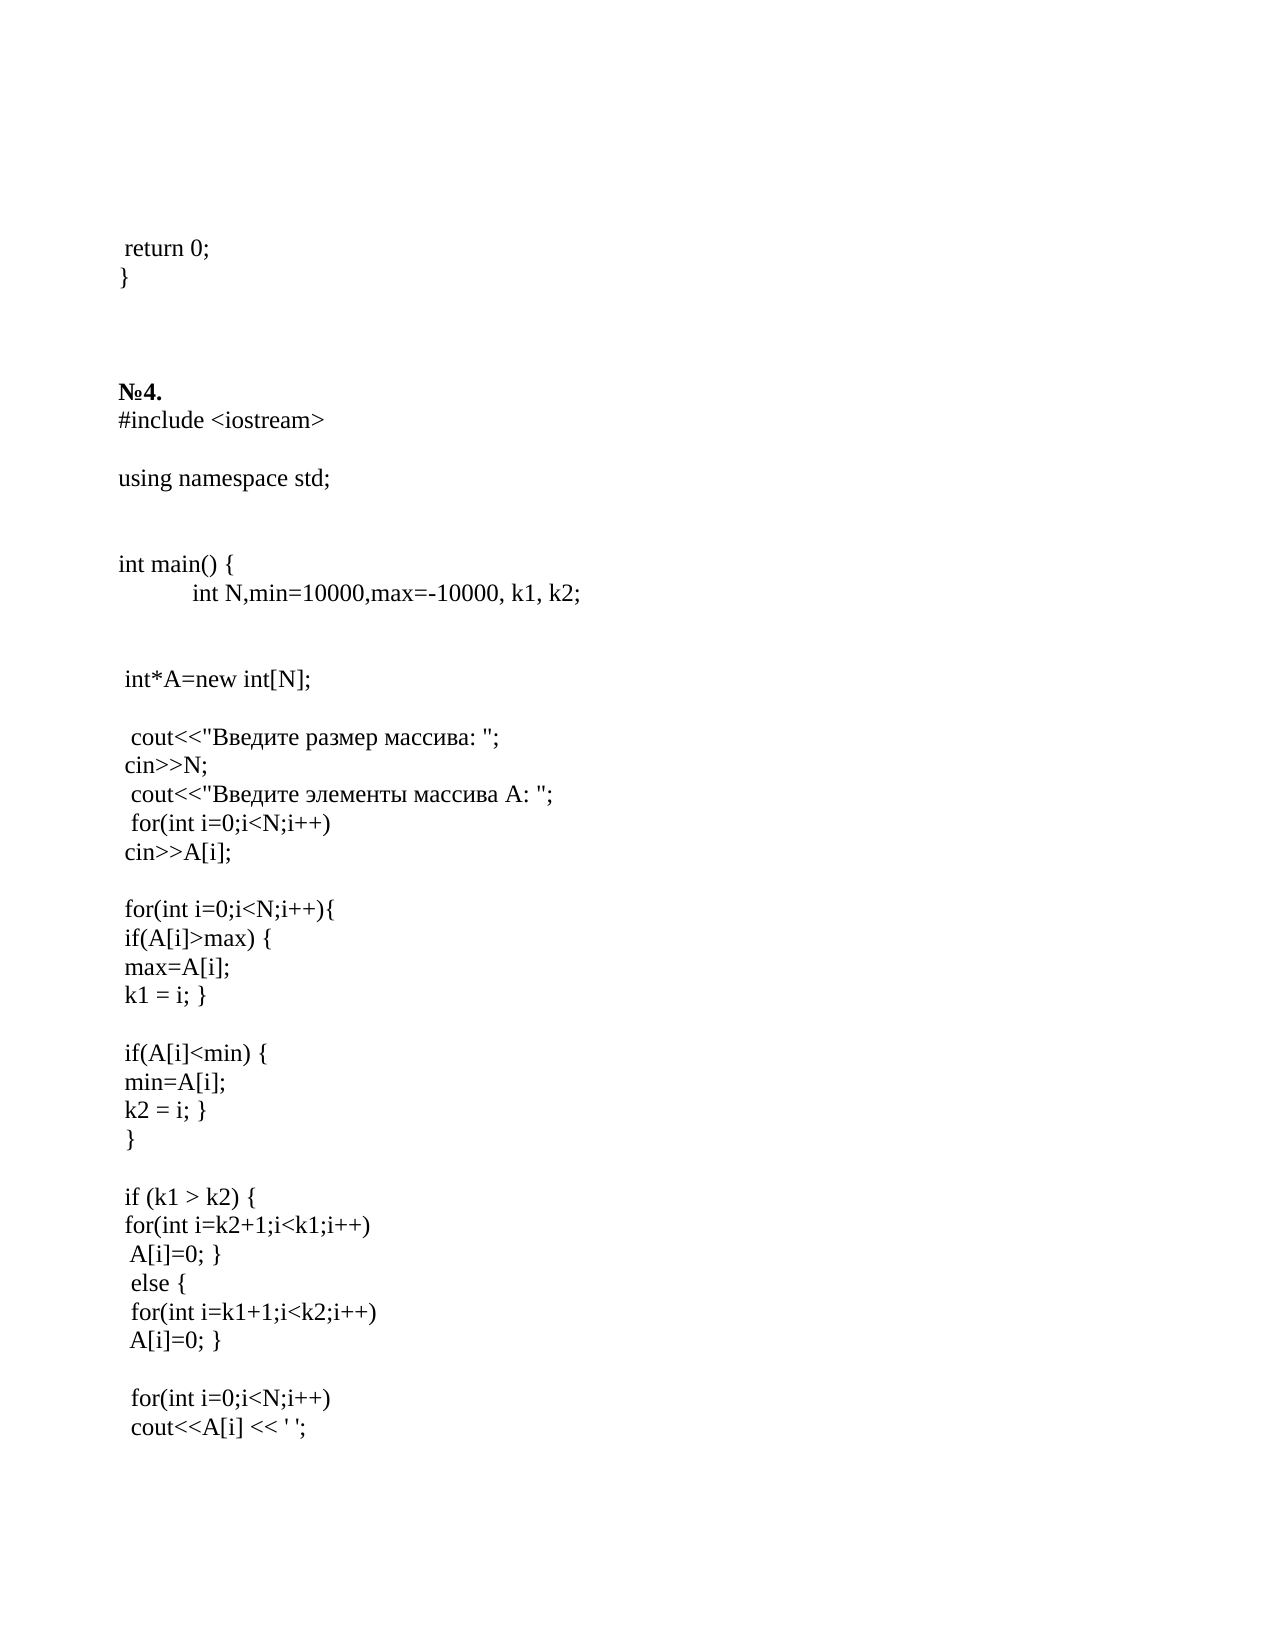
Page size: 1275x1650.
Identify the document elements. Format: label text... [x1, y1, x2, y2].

text №4. [118, 377, 1157, 406]
text #include <iostream> using namespace std; int main() { int N,min=10000,max=-10000, k1, k2; int*A=new int[N]; cout<<"Введите размер массива: "; cin>>N; cout<<"Введите элементы массива А: "; for(int i=0;i<N;i++) cin>>A[i]; for(int i=0;i<N;i++){ if(A[i]>max) { max=A[i]; k1 = i; } if(A[i]<min) { min=A[i]; k2 = i; } } if (k1 > k2) { for(int i=k2+1;i<k1;i++) A[i]=0; } else { for(int i=k1+1;i<k2;i++) A[i]=0; } for(int i=0;i<N;i++) cout<<A[i] << ' '; [118, 406, 1157, 1498]
text return 0; } [118, 118, 1157, 291]
